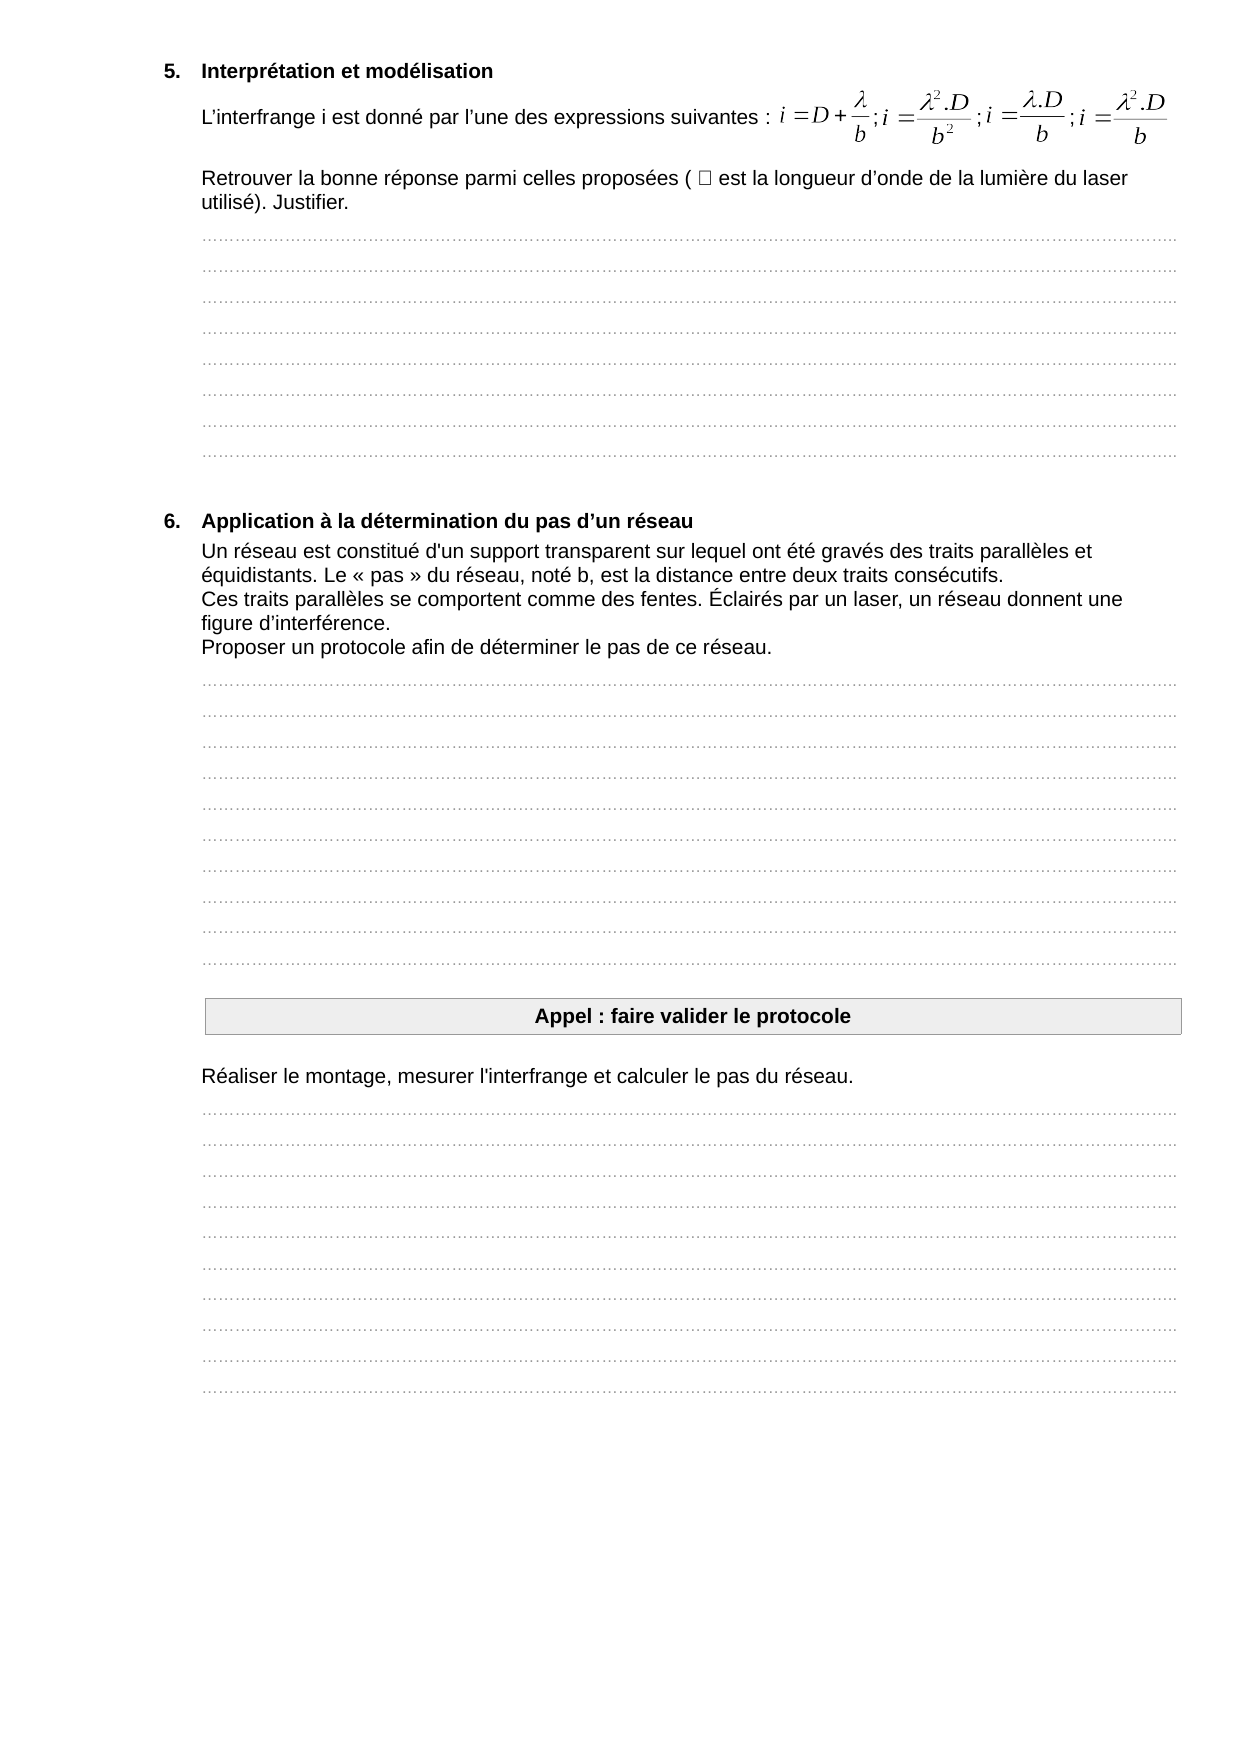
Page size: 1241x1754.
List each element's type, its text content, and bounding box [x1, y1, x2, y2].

list ………………………………………………………………………………………………………………………………………………………….. [163, 1378, 1181, 1397]
list ………………………………………………………………………………………………………………………………………………………….. [163, 226, 1181, 245]
list ………………………………………………………………………………………………………………………………………………………….. [163, 288, 1181, 307]
list ………………………………………………………………………………………………………………………………………………………….. [163, 918, 1181, 937]
table_header Appel : faire valider le protocole [206, 999, 1181, 1034]
list ………………………………………………………………………………………………………………………………………………………….. [163, 764, 1181, 783]
list ………………………………………………………………………………………………………………………………………………………….. [163, 1099, 1181, 1119]
list ………………………………………………………………………………………………………………………………………………………….. [163, 1131, 1181, 1150]
list ………………………………………………………………………………………………………………………………………………………….. [163, 702, 1181, 721]
list Retrouver la bonne réponse parmi celles proposées (  est la longueur d’onde de la lumière du laser utilisé). Justifier. [163, 166, 1181, 214]
list ………………………………………………………………………………………………………………………………………………………….. [163, 257, 1181, 276]
list Un réseau est constitué d'un support transparent sur lequel ont été gravés des traits parallèles et équidistants. Le « pas » du réseau, noté b, est la distance entre deux traits consécutifs. [163, 539, 1181, 587]
list ………………………………………………………………………………………………………………………………………………………….. [163, 1285, 1181, 1304]
list ………………………………………………………………………………………………………………………………………………………….. [163, 1254, 1181, 1273]
list ………………………………………………………………………………………………………………………………………………………….. [163, 887, 1181, 907]
list ………………………………………………………………………………………………………………………………………………………….. [163, 794, 1181, 814]
list ………………………………………………………………………………………………………………………………………………………….. [163, 826, 1181, 845]
list Proposer un protocole afin de déterminer le pas de ce réseau. [163, 635, 1181, 659]
list ………………………………………………………………………………………………………………………………………………………….. [163, 733, 1181, 752]
list ………………………………………………………………………………………………………………………………………………………….. [163, 1192, 1181, 1212]
list ………………………………………………………………………………………………………………………………………………………….. [163, 671, 1181, 690]
list Application à la détermination du pas d’un réseau [163, 509, 1181, 533]
list ………………………………………………………………………………………………………………………………………………………….. [163, 1316, 1181, 1335]
list ………………………………………………………………………………………………………………………………………………………….. [163, 442, 1181, 485]
list ………………………………………………………………………………………………………………………………………………………….. [163, 1223, 1181, 1242]
list ………………………………………………………………………………………………………………………………………………………….. [163, 856, 1181, 876]
list Ces traits parallèles se comportent comme des fentes. Éclairés par un laser, un réseau donnent une figure d’interférence. [163, 587, 1181, 635]
list ………………………………………………………………………………………………………………………………………………………….. [163, 1161, 1181, 1181]
list ………………………………………………………………………………………………………………………………………………………….. [163, 318, 1181, 338]
list Interprétation et modélisation [163, 59, 1181, 83]
list ………………………………………………………………………………………………………………………………………………………….. [163, 349, 1181, 369]
list L’interfrange i est donné par l’une des expressions suivantes : ;;; [163, 83, 1181, 166]
list Réaliser le montage, mesurer l'interfrange et calculer le pas du réseau. [163, 1064, 1181, 1088]
list ………………………………………………………………………………………………………………………………………………………….. [163, 380, 1181, 399]
list ………………………………………………………………………………………………………………………………………………………….. [163, 1347, 1181, 1366]
list ………………………………………………………………………………………………………………………………………………………….. [163, 411, 1181, 431]
list ………………………………………………………………………………………………………………………………………………………….. [163, 949, 1181, 968]
